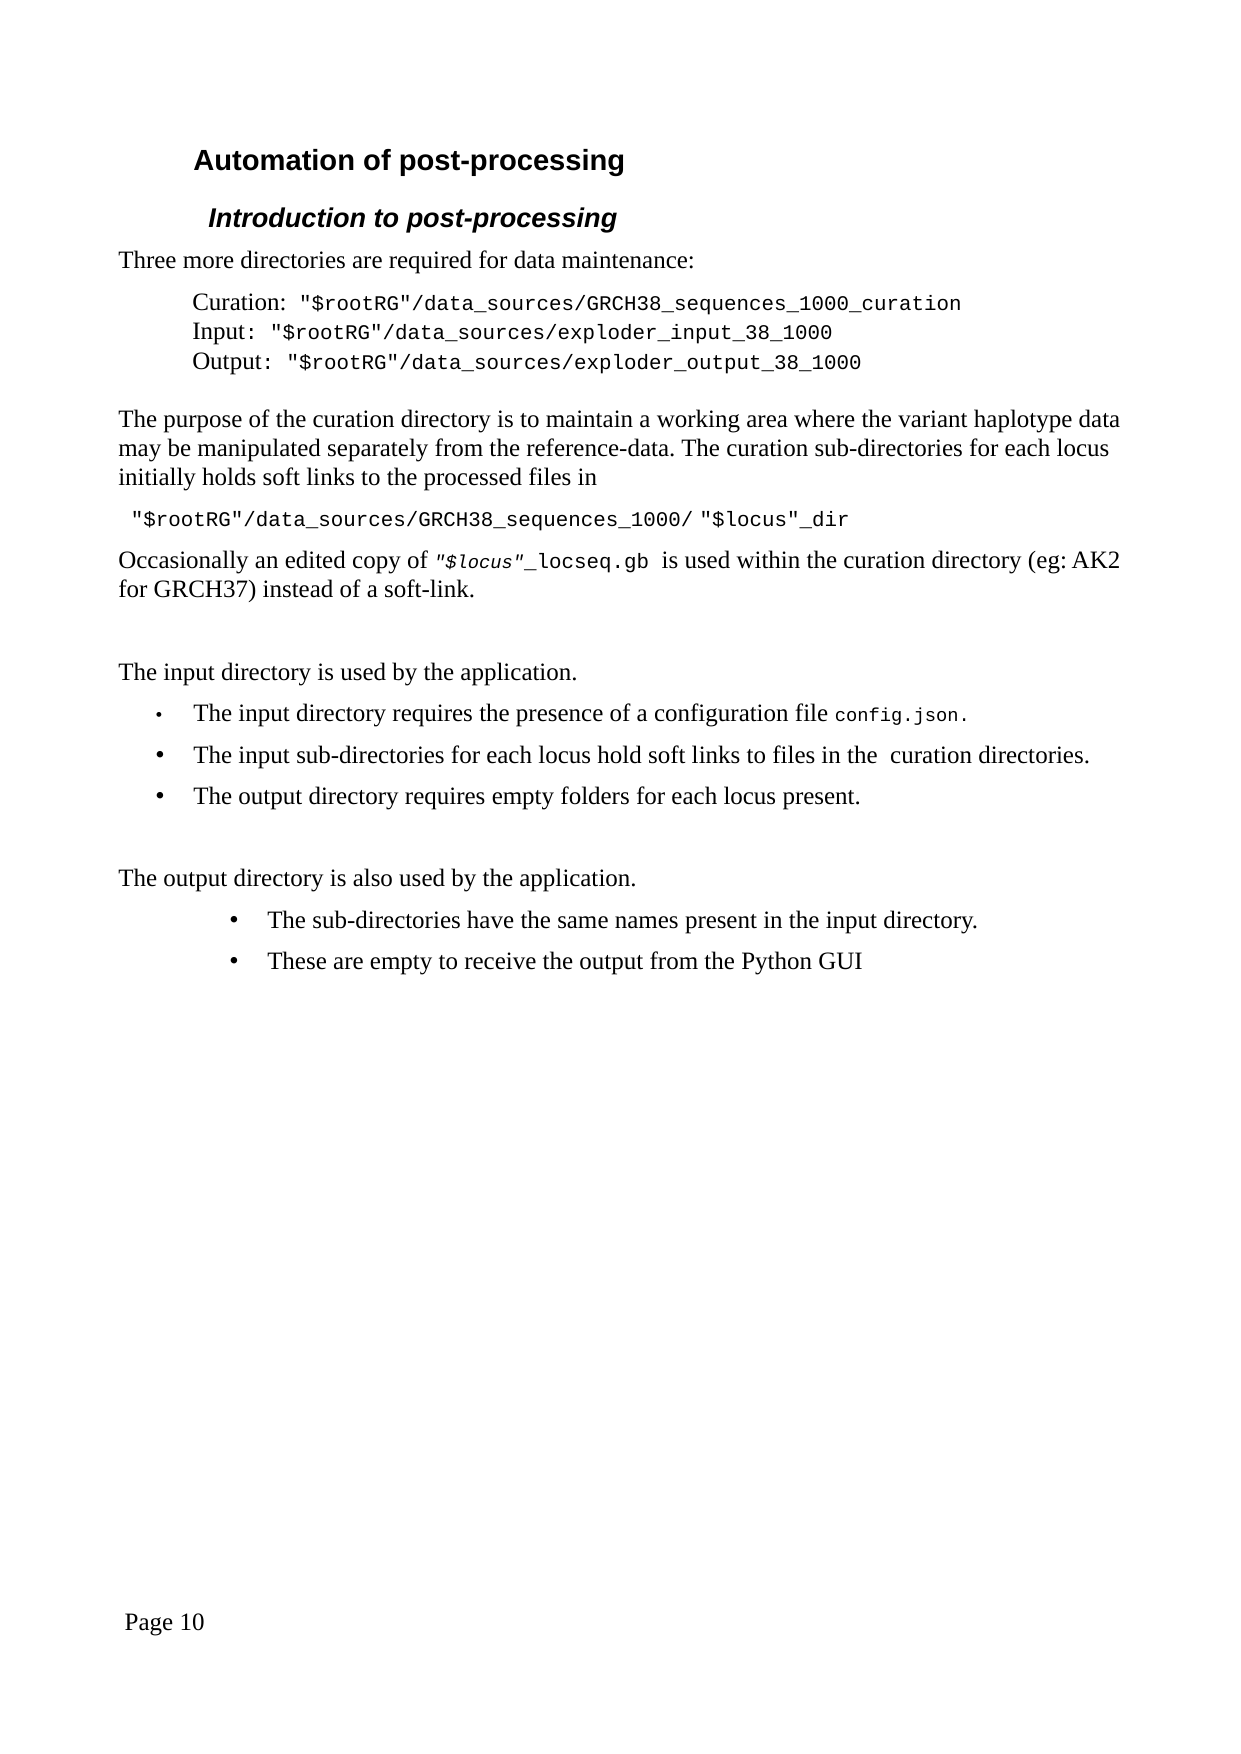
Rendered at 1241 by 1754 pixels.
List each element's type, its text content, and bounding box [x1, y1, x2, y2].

text The output directory is also used by the application. [118, 863, 1122, 892]
list The output directory requires empty folders for each locus present. [156, 781, 1122, 810]
subtitle Introduction to post-processing [118, 202, 1122, 233]
text Curation: "$rootRG"/data_sources/GRCH38_sequences_1000_curation [118, 287, 1122, 316]
text "$rootRG"/data_sources/GRCH38_sequences_1000/ "$locus"_dir [118, 503, 1122, 532]
text Output: "$rootRG"/data_sources/exploder_output_38_1000 [118, 346, 1122, 375]
list The sub-directories have the same names present in the input directory. [229, 905, 1122, 933]
text The input directory is used by the application. [118, 657, 1122, 686]
text Input: "$rootRG"/data_sources/exploder_input_38_1000 [118, 316, 1122, 346]
text Occasionally an edited copy of "$locus"_locseq.gb is used within the curation directory (eg: AK2 for GRCH37) instead of a soft-link. [118, 545, 1122, 603]
subtitle Automation of post-processing [118, 143, 1122, 177]
list The input sub-directories for each locus hold soft links to files in the curation directories. [156, 740, 1122, 768]
text Three more directories are required for data maintenance: [118, 245, 1122, 274]
list The input directory requires the presence of a configuration file config.json. [156, 698, 1122, 727]
list These are empty to receive the output from the Python GUI [229, 946, 1122, 975]
text The purpose of the curation directory is to maintain a working area where the variant haplotype data may be manipulated separately from the reference-data. The curation sub-directories for each locus initially holds soft links to the processed files in [118, 404, 1122, 490]
